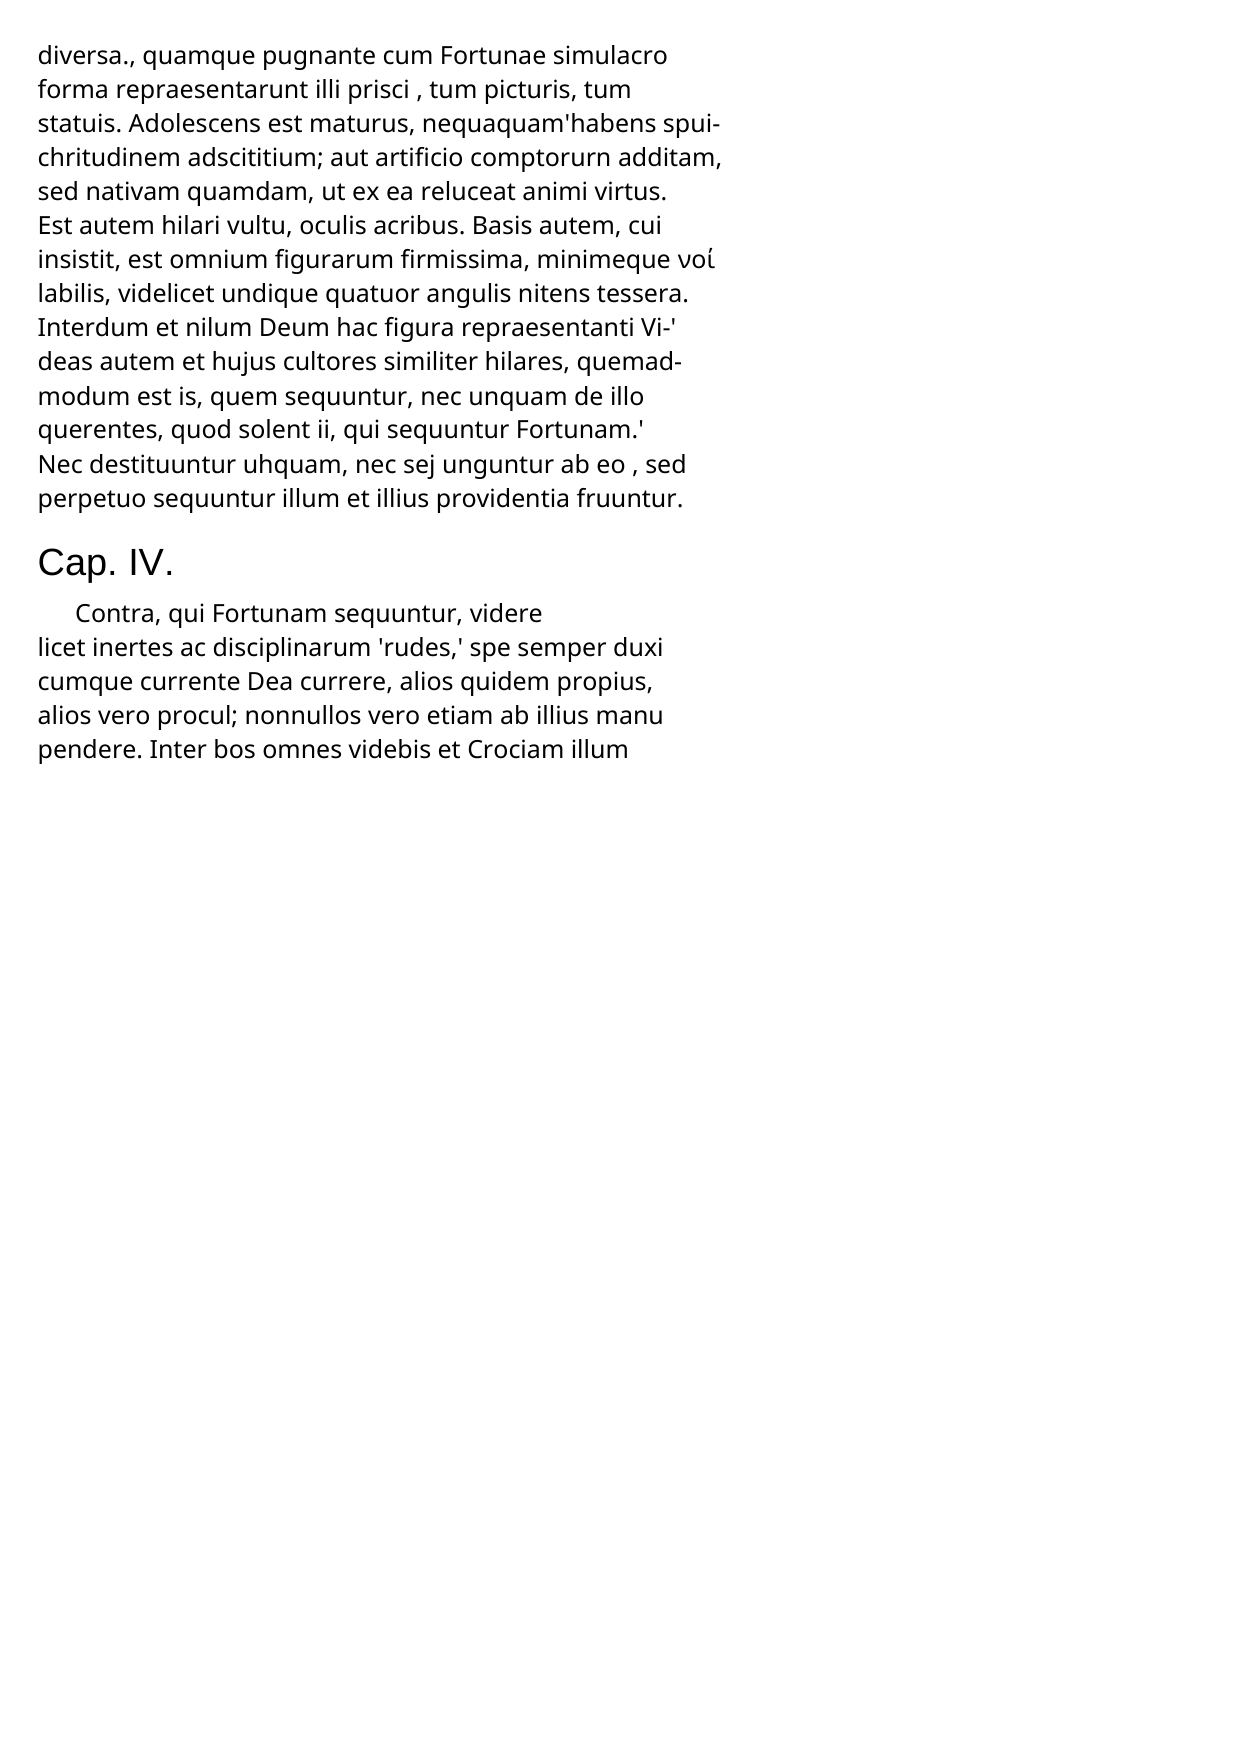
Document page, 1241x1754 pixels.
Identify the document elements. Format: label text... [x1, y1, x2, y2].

subtitle Cap. IV. [37, 539, 1203, 583]
text Contra, qui Fortunam sequuntur, videre licet inertes ac disciplinarum 'rudes,' spe semper duxi cumque currente Dea currere, alios quidem propius, alios vero procul; nonnullos vero etiam ab illius manu pendere. Inter bos omnes videbis et Crociam illum [37, 596, 1203, 766]
text diversa., quamque pugnante cum Fortunae simulacro forma repraesentarunt illi prisci , tum picturis, tum statuis. Adolescens est maturus, nequaquam'habens spui- chritudinem adscititium; aut artificio comptorurn additam, sed nativam quamdam, ut ex ea reluceat animi virtus. Est autem hilari vultu, oculis acribus. Basis autem, cui insistit, est omnium figurarum firmissima, minimeque νοί labilis, videlicet undique quatuor angulis nitens tessera. Interdum et nilum Deum hac figura repraesentanti Vi-' deas autem et hujus cultores similiter hilares, quemad- modum est is, quem sequuntur, nec unquam de illo querentes, quod solent ii, qui sequuntur Fortunam.' Nec destituuntur uhquam, nec sej unguntur ab eo , sed perpetuo sequuntur illum et illius providentia fruuntur. [37, 37, 1203, 514]
